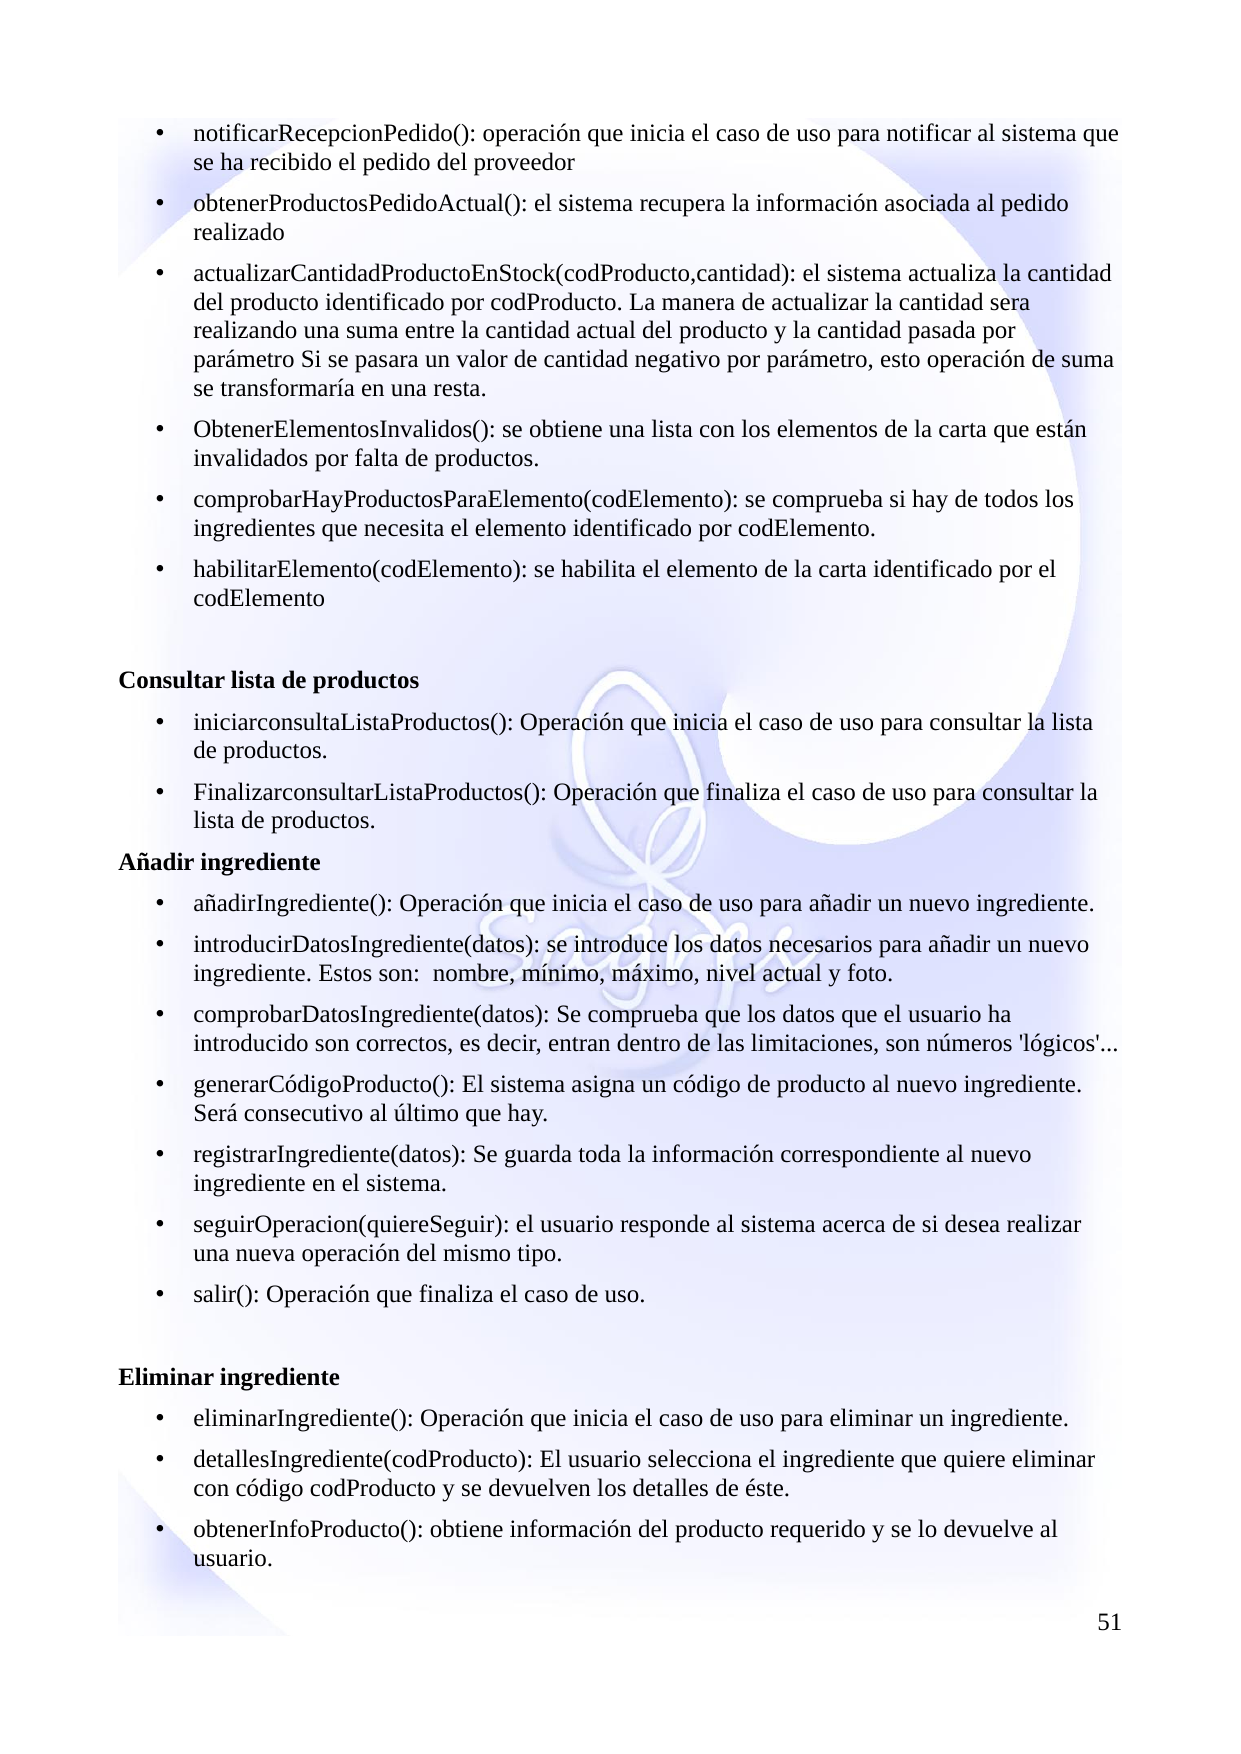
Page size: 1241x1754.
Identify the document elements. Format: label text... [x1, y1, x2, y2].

list habilitarElemento(codElemento): se habilita el elemento de la carta identificado por el codElemento [156, 554, 1122, 612]
list generarCódigoProducto(): El sistema asigna un código de producto al nuevo ingrediente. Será consecutivo al último que hay. [156, 1069, 1122, 1127]
list obtenerProductosPedidoActual(): el sistema recupera la información asociada al pedido realizado [156, 188, 1122, 246]
list registrarIngrediente(datos): Se guarda toda la información correspondiente al nuevo ingrediente en el sistema. [156, 1139, 1122, 1197]
picture [118, 694, 1122, 847]
text Consultar lista de productos [118, 666, 1122, 694]
list comprobarDatosIngrediente(datos): Se comprueba que los datos que el usuario ha introducido son correctos, es decir, entran dentro de las limitaciones, son números 'lógicos'... [156, 999, 1122, 1057]
list seguirOperacion(quiereSeguir): el usuario responde al sistema acerca de si desea realizar una nueva operación del mismo tipo. [156, 1209, 1122, 1267]
text Añadir ingrediente [118, 847, 1122, 876]
list eliminarIngrediente(): Operación que inicia el caso de uso para eliminar un ingrediente. [156, 1403, 1122, 1432]
picture [118, 118, 1122, 666]
list introducirDatosIngrediente(datos): se introduce los datos necesarios para añadir un nuevo ingrediente. Estos son: nombre, mínimo, máximo, nivel actual y foto. [156, 929, 1122, 987]
list actualizarCantidadProductoEnStock(codProducto,cantidad): el sistema actualiza la cantidad del producto identificado por codProducto. La manera de actualizar la cantidad sera realizando una suma entre la cantidad actual del producto y la cantidad pasada por parámetro Si se pasara un valor de cantidad negativo por parámetro, esto operación de suma se transformaría en una resta. [156, 258, 1122, 402]
list iniciarconsultaListaProductos(): Operación que inicia el caso de uso para consultar la lista de productos. [156, 707, 1122, 764]
list salir(): Operación que finaliza el caso de uso. [156, 1279, 1122, 1308]
picture [118, 1391, 1122, 1636]
list detallesIngrediente(codProducto): El usuario selecciona el ingrediente que quiere eliminar con código codProducto y se devuelven los detalles de éste. [156, 1444, 1122, 1502]
text Eliminar ingrediente [118, 1362, 1122, 1391]
list obtenerInfoProducto(): obtiene información del producto requerido y se lo devuelve al usuario. [156, 1514, 1122, 1572]
picture [118, 876, 1122, 1362]
list ObtenerElementosInvalidos(): se obtiene una lista con los elementos de la carta que están invalidados por falta de productos. [156, 414, 1122, 472]
list notificarRecepcionPedido(): operación que inicia el caso de uso para notificar al sistema que se ha recibido el pedido del proveedor [156, 118, 1122, 176]
list FinalizarconsultarListaProductos(): Operación que finaliza el caso de uso para consultar la lista de productos. [156, 777, 1122, 834]
list añadirIngrediente(): Operación que inicia el caso de uso para añadir un nuevo ingrediente. [156, 888, 1122, 917]
list comprobarHayProductosParaElemento(codElemento): se comprueba si hay de todos los ingredientes que necesita el elemento identificado por codElemento. [156, 484, 1122, 542]
